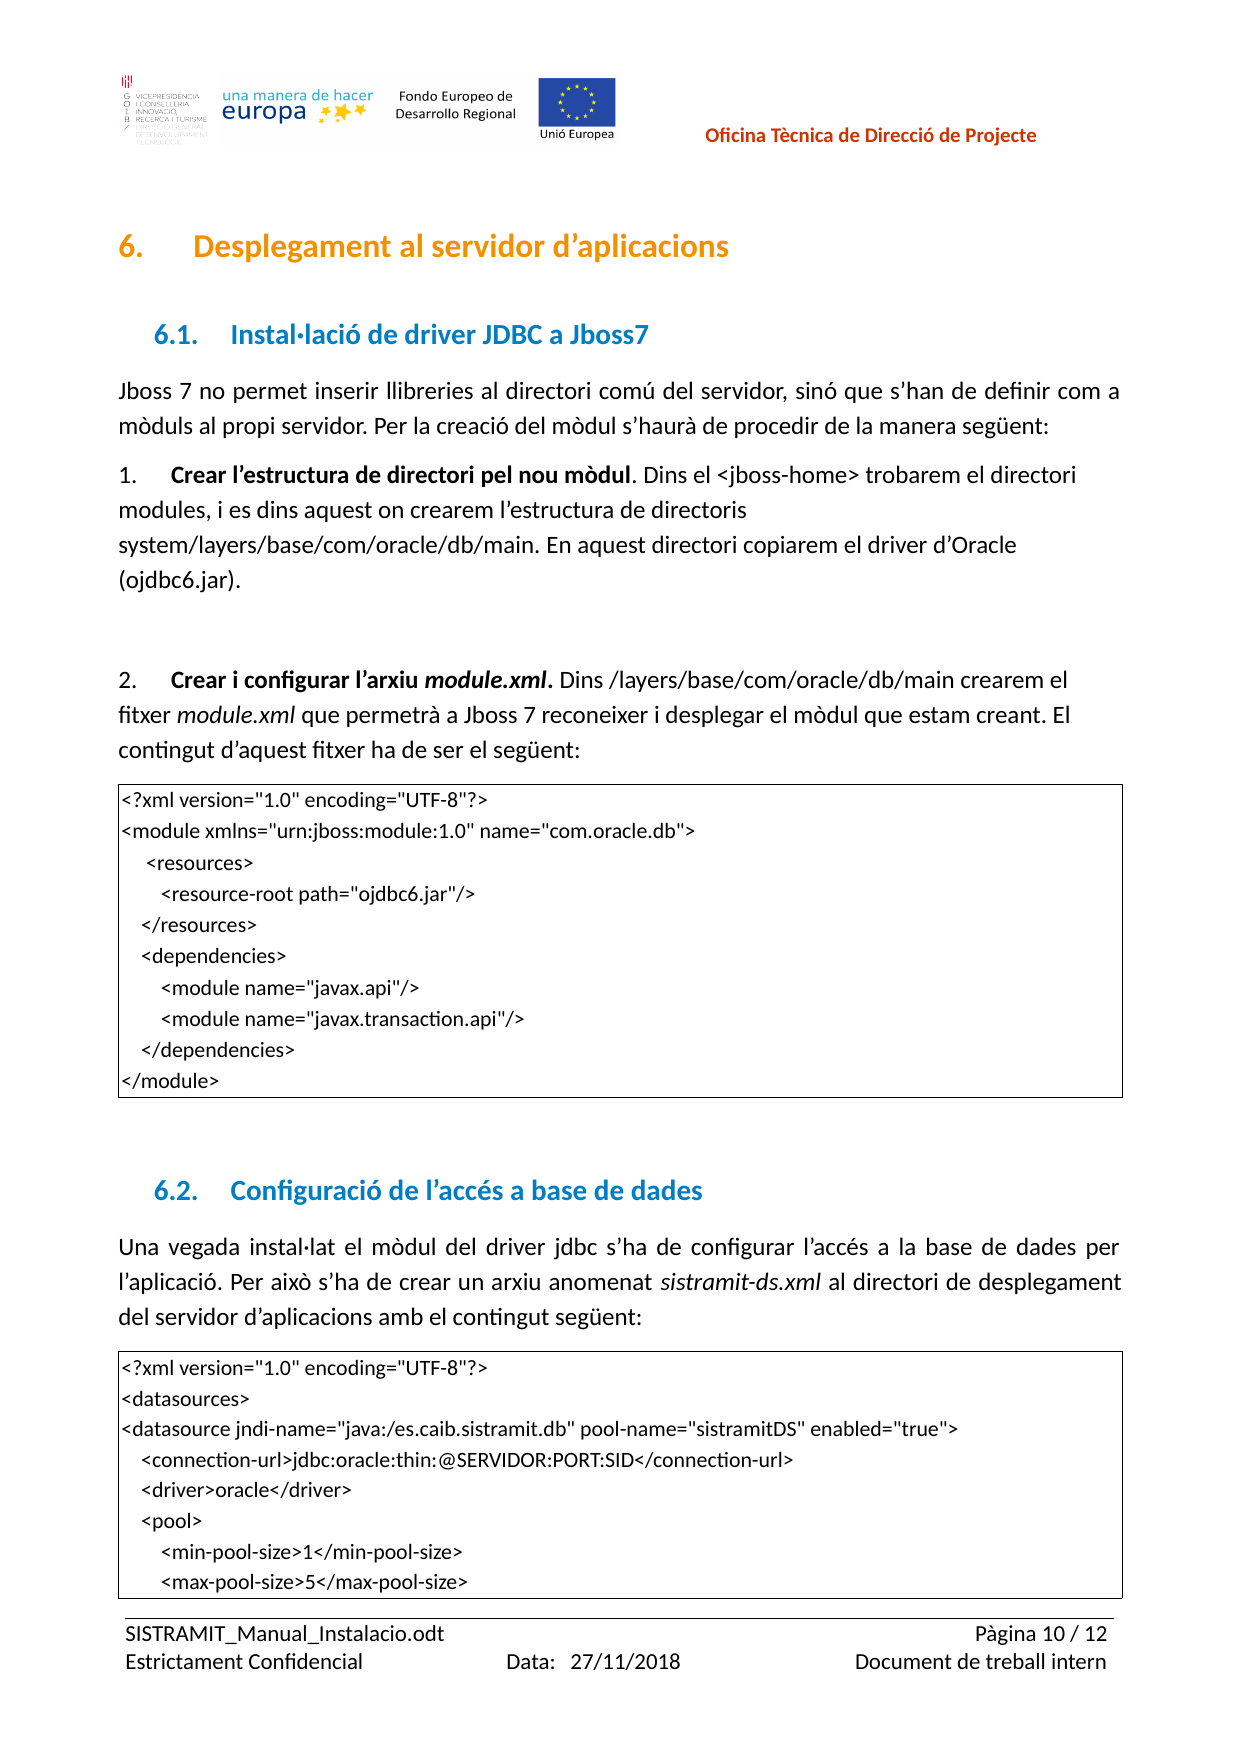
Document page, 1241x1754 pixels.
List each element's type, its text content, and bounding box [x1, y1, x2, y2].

text <min-pool-size>1</min-pool-size> [119, 1535, 1122, 1564]
text <datasource jndi-name="java:/es.caib.sistramit.db" pool-name="sistramitDS" enabled="true"> [119, 1412, 1122, 1442]
picture [118, 73, 213, 147]
text <max-pool-size>5</max-pool-size> [119, 1565, 1122, 1598]
text </dependencies> [119, 1033, 1122, 1063]
text 1. Crear l’estructura de directori pel nou mòdul. Dins el <jboss-home> trobarem el directori modules, i es dins aquest on crearem l’estructura de directoris system/layers/base/com/oracle/db/main. En aquest directori copiarem el driver d’Oracle (ojdbc6.jar). [81, 460, 1122, 595]
text <module name="javax.transaction.api"/> [119, 1002, 1122, 1032]
subtitle Instal·lació de driver JDBC a Jboss7 [153, 316, 1122, 351]
text <module name="javax.api"/> [119, 971, 1122, 1001]
text </module> [119, 1065, 1122, 1097]
text <resources> [119, 846, 1122, 876]
text </resources> [119, 908, 1122, 938]
text <driver>oracle</driver> [119, 1473, 1122, 1503]
text <?xml version="1.0" encoding="UTF-8"?> [119, 1352, 1122, 1381]
text <?xml version="1.0" encoding="UTF-8"?> [119, 785, 1122, 813]
text Una vegada instal·lat el mòdul del driver jdbc s’ha de configurar l’accés a la base de dades per l’aplicació. Per això s’ha de crear un arxiu anomenat sistramit-ds.xml al directori de desplegament del servidor d’aplicacions amb el contingut següent: [118, 1231, 1122, 1332]
subtitle Desplegament al servidor d’aplicacions [118, 225, 1122, 266]
text <dependencies> [119, 940, 1122, 969]
text <resource-root path="ojdbc6.jar"/> [119, 877, 1122, 907]
text <module xmlns="urn:jboss:module:1.0" name="com.oracle.db"> [119, 815, 1122, 844]
text 2. Crear i configurar l’arxiu module.xml. Dins /layers/base/com/oracle/db/main crearem el fitxer module.xml que permetrà a Jboss 7 reconeixer i desplegar el mòdul que estam creant. El contingut d’aquest fitxer ha de ser el següent: [81, 664, 1122, 764]
text <pool> [119, 1504, 1122, 1534]
text <connection-url>jdbc:oracle:thin:@SERVIDOR:PORT:SID</connection-url> [119, 1443, 1122, 1473]
picture [219, 73, 621, 147]
subtitle Configuració de l’accés a base de dades [153, 1172, 1122, 1208]
text Jboss 7 no permet inserir llibreries al directori comú del servidor, sinó que s’han de definir com a mòduls al propi servidor. Per la creació del mòdul s’haurà de procedir de la manera següent: [118, 375, 1122, 441]
text <datasources> [119, 1382, 1122, 1411]
